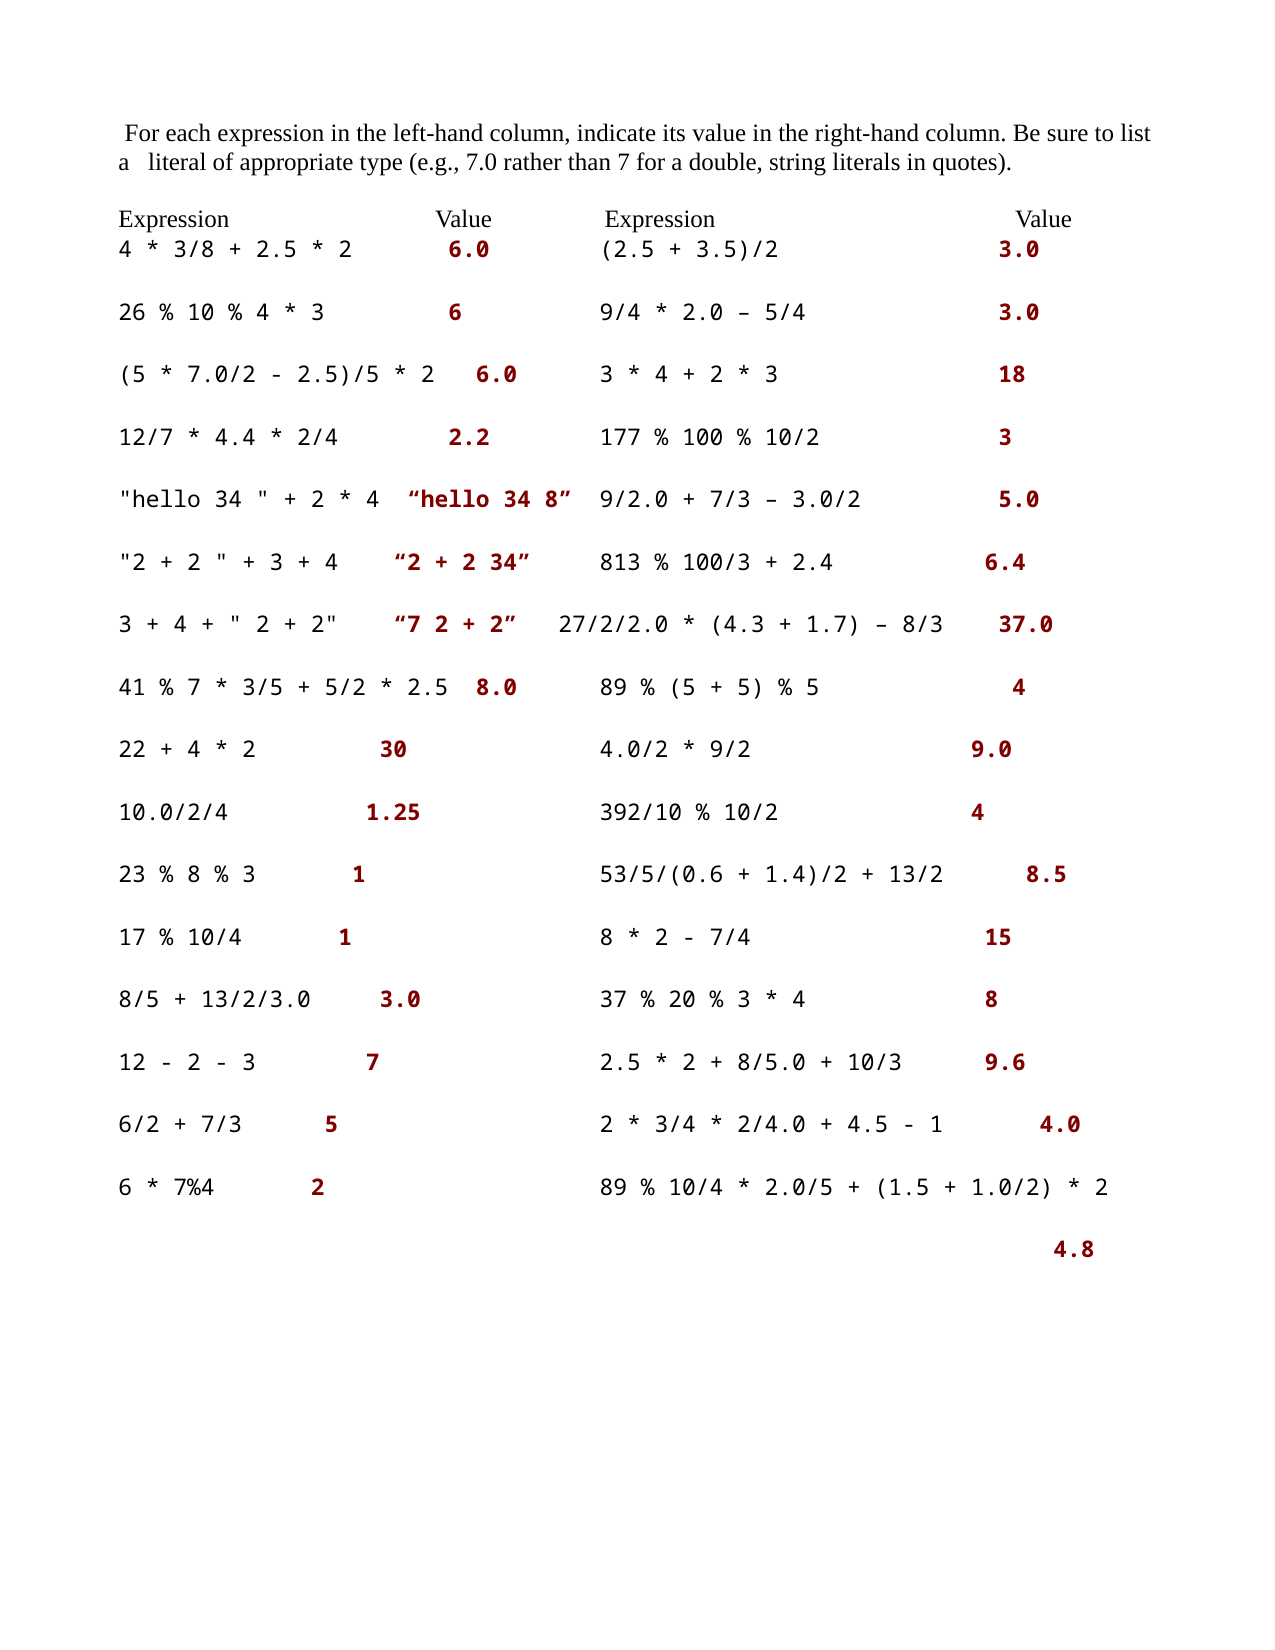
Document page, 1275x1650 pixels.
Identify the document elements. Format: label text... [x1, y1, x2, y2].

text Expression Value Expression Value [118, 204, 1157, 233]
text 6/2 + 7/3 5 2 * 3/4 * 2/4.0 + 4.5 - 1 4.0 [118, 1108, 1157, 1139]
text 10.0/2/4 1.25 392/10 % 10/2 4 [118, 796, 1157, 827]
text 26 % 10 % 4 * 3 6 9/4 * 2.0 – 5/4 3.0 [118, 296, 1157, 327]
text 4.8 [118, 1233, 1157, 1264]
text 6 * 7%4 2 89 % 10/4 * 2.0/5 + (1.5 + 1.0/2) * 2 [118, 1171, 1157, 1202]
text 22 + 4 * 2 30 4.0/2 * 9/2 9.0 [118, 733, 1157, 764]
text 23 % 8 % 3 1 53/5/(0.6 + 1.4)/2 + 13/2 8.5 [118, 858, 1157, 889]
text "2 + 2 " + 3 + 4 “2 + 2 34” 813 % 100/3 + 2.4 6.4 [118, 546, 1157, 577]
text 17 % 10/4 1 8 * 2 - 7/4 15 [118, 921, 1157, 952]
text (5 * 7.0/2 - 2.5)/5 * 2 6.0 3 * 4 + 2 * 3 18 [118, 358, 1157, 389]
text 8/5 + 13/2/3.0 3.0 37 % 20 % 3 * 4 8 [118, 983, 1157, 1014]
text For each expression in the left-hand column, indicate its value in the right-hand column. Be sure to list a literal of appropriate type (e.g., 7.0 rather than 7 for a double, string literals in quotes). [118, 118, 1157, 176]
text 4 * 3/8 + 2.5 * 2 6.0 (2.5 + 3.5)/2 3.0 [118, 233, 1157, 264]
text 12 - 2 - 3 7 2.5 * 2 + 8/5.0 + 10/3 9.6 [118, 1046, 1157, 1077]
text 41 % 7 * 3/5 + 5/2 * 2.5 8.0 89 % (5 + 5) % 5 4 [118, 671, 1157, 702]
text 12/7 * 4.4 * 2/4 2.2 177 % 100 % 10/2 3 [118, 421, 1157, 452]
text "hello 34 " + 2 * 4 “hello 34 8” 9/2.0 + 7/3 – 3.0/2 5.0 [118, 483, 1157, 514]
text 3 + 4 + " 2 + 2" “7 2 + 2” 27/2/2.0 * (4.3 + 1.7) – 8/3 37.0 [118, 608, 1157, 639]
